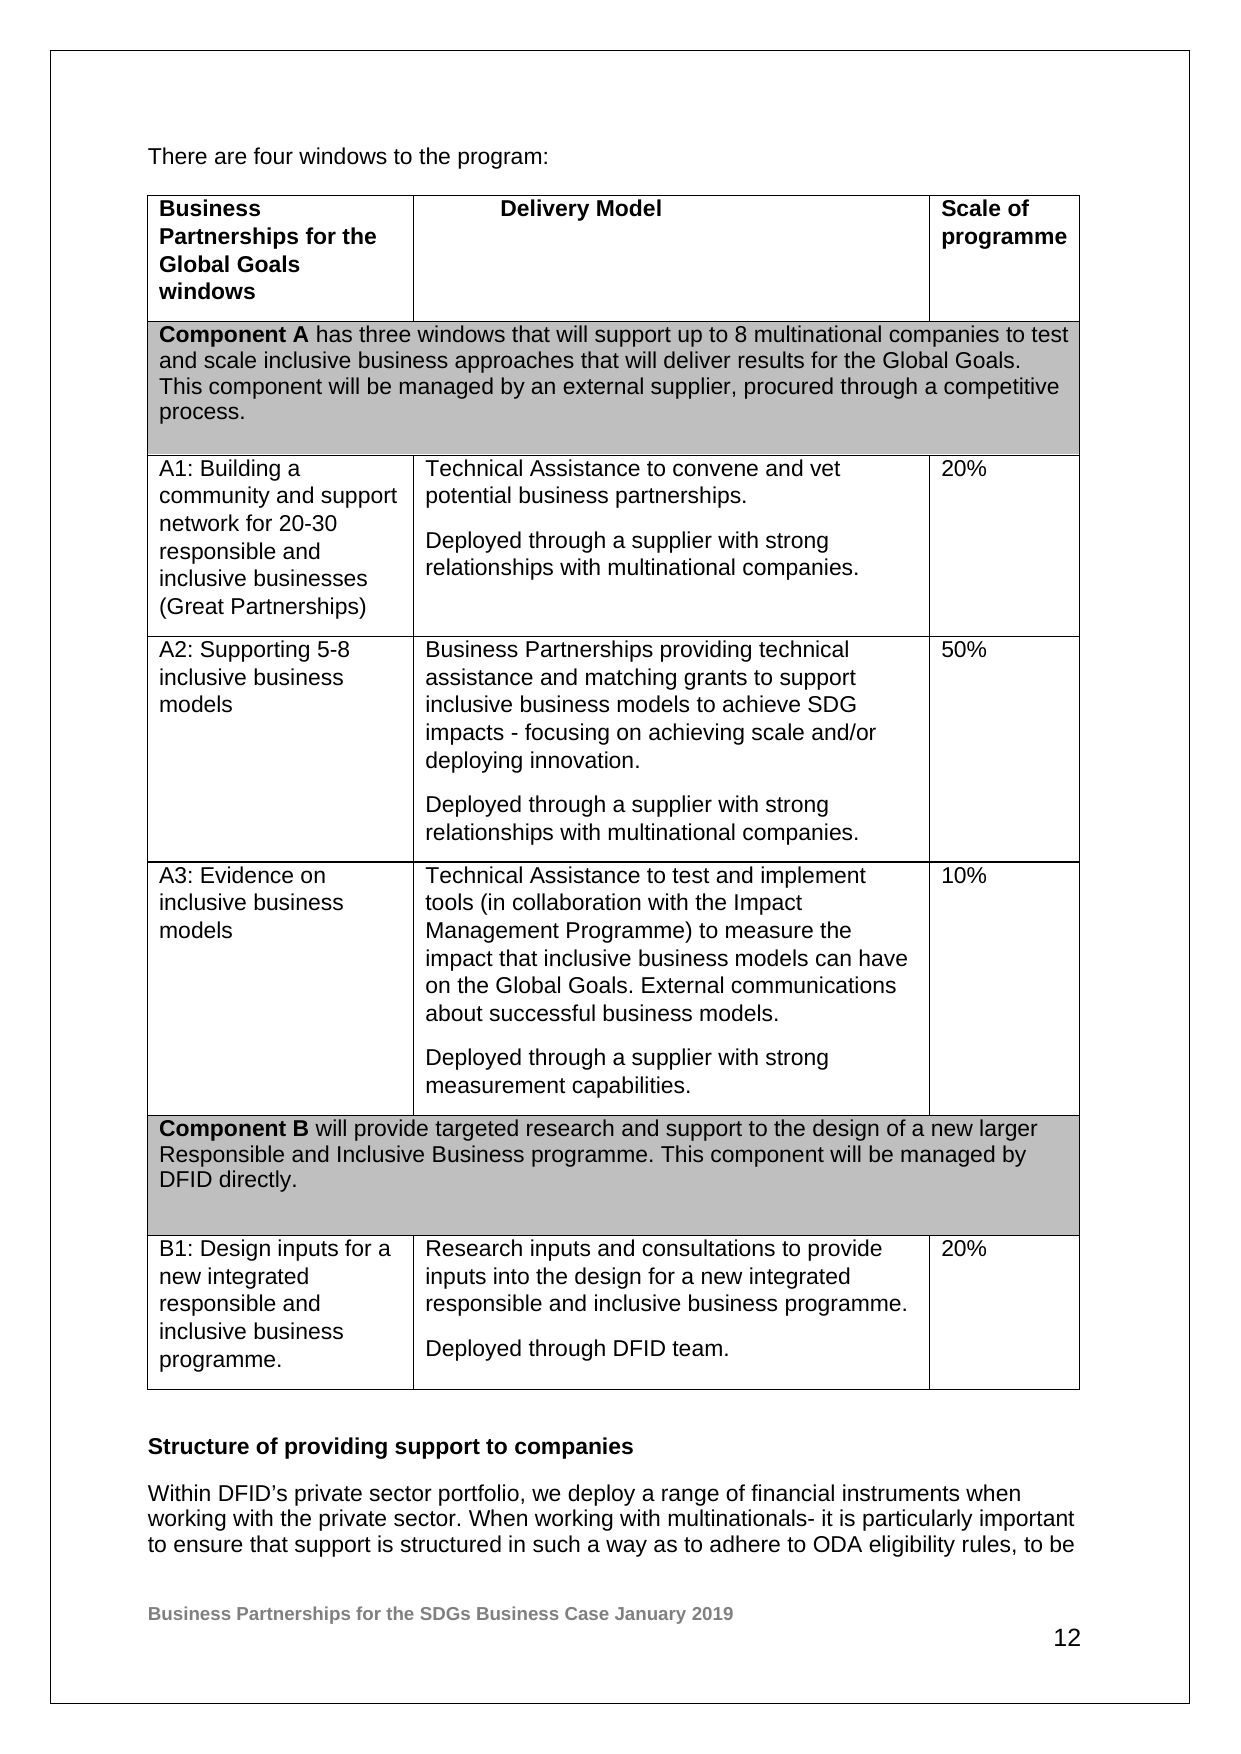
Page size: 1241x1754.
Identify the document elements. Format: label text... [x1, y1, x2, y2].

table_header Scale of programme [930, 196, 1079, 321]
table_cell Business Partnerships providing technical assistance and matching grants to support inclusive business models to achieve SDG impacts - focusing on achieving scale and/or deploying innovation. Deployed through a supplier with strong relationships with multinational companies. [414, 637, 929, 861]
text Structure of providing support to companies [148, 1434, 1081, 1459]
table_cell Component A has three windows that will support up to 8 multinational companies to test and scale inclusive business approaches that will deliver results for the Global Goals. This component will be managed by an external supplier, procured through a competitive process. [148, 322, 1079, 454]
text Within DFID’s private sector portfolio, we deploy a range of financial instruments when working with the private sector. When working with multinationals- it is particularly important to ensure that support is structured in such a way as to adhere to ODA eligibility rules, to be [148, 1480, 1081, 1557]
table_cell Technical Assistance to test and implement tools (in collaboration with the Impact Management Programme) to measure the impact that inclusive business models can have on the Global Goals. External communications about successful business models. Deployed through a supplier with strong measurement capabilities. [414, 863, 929, 1115]
table_cell 20% [930, 456, 1079, 636]
table_cell Research inputs and consultations to provide inputs into the design for a new integrated responsible and inclusive business programme. Deployed through DFID team. [414, 1236, 929, 1389]
table_cell A1: Building a community and support network for 20-30 responsible and inclusive businesses (Great Partnerships) [148, 456, 413, 636]
table_header Business Partnerships for the Global Goals windows [148, 196, 413, 321]
table_cell B1: Design inputs for a new integrated responsible and inclusive business programme. [148, 1236, 413, 1389]
table_cell Technical Assistance to convene and vet potential business partnerships. Deployed through a supplier with strong relationships with multinational companies. [414, 456, 929, 636]
table_cell 10% [930, 863, 1079, 1115]
table_cell 50% [930, 637, 1079, 861]
table_cell 20% [930, 1236, 1079, 1389]
table_cell A3: Evidence on inclusive business models [148, 863, 413, 1115]
table_cell A2: Supporting 5-8 inclusive business models [148, 637, 413, 861]
table_cell Component B will provide targeted research and support to the design of a new larger Responsible and Inclusive Business programme. This component will be managed by DFID directly. [148, 1116, 1079, 1235]
table_header Delivery Model [414, 196, 929, 321]
text There are four windows to the program: [148, 144, 1081, 169]
